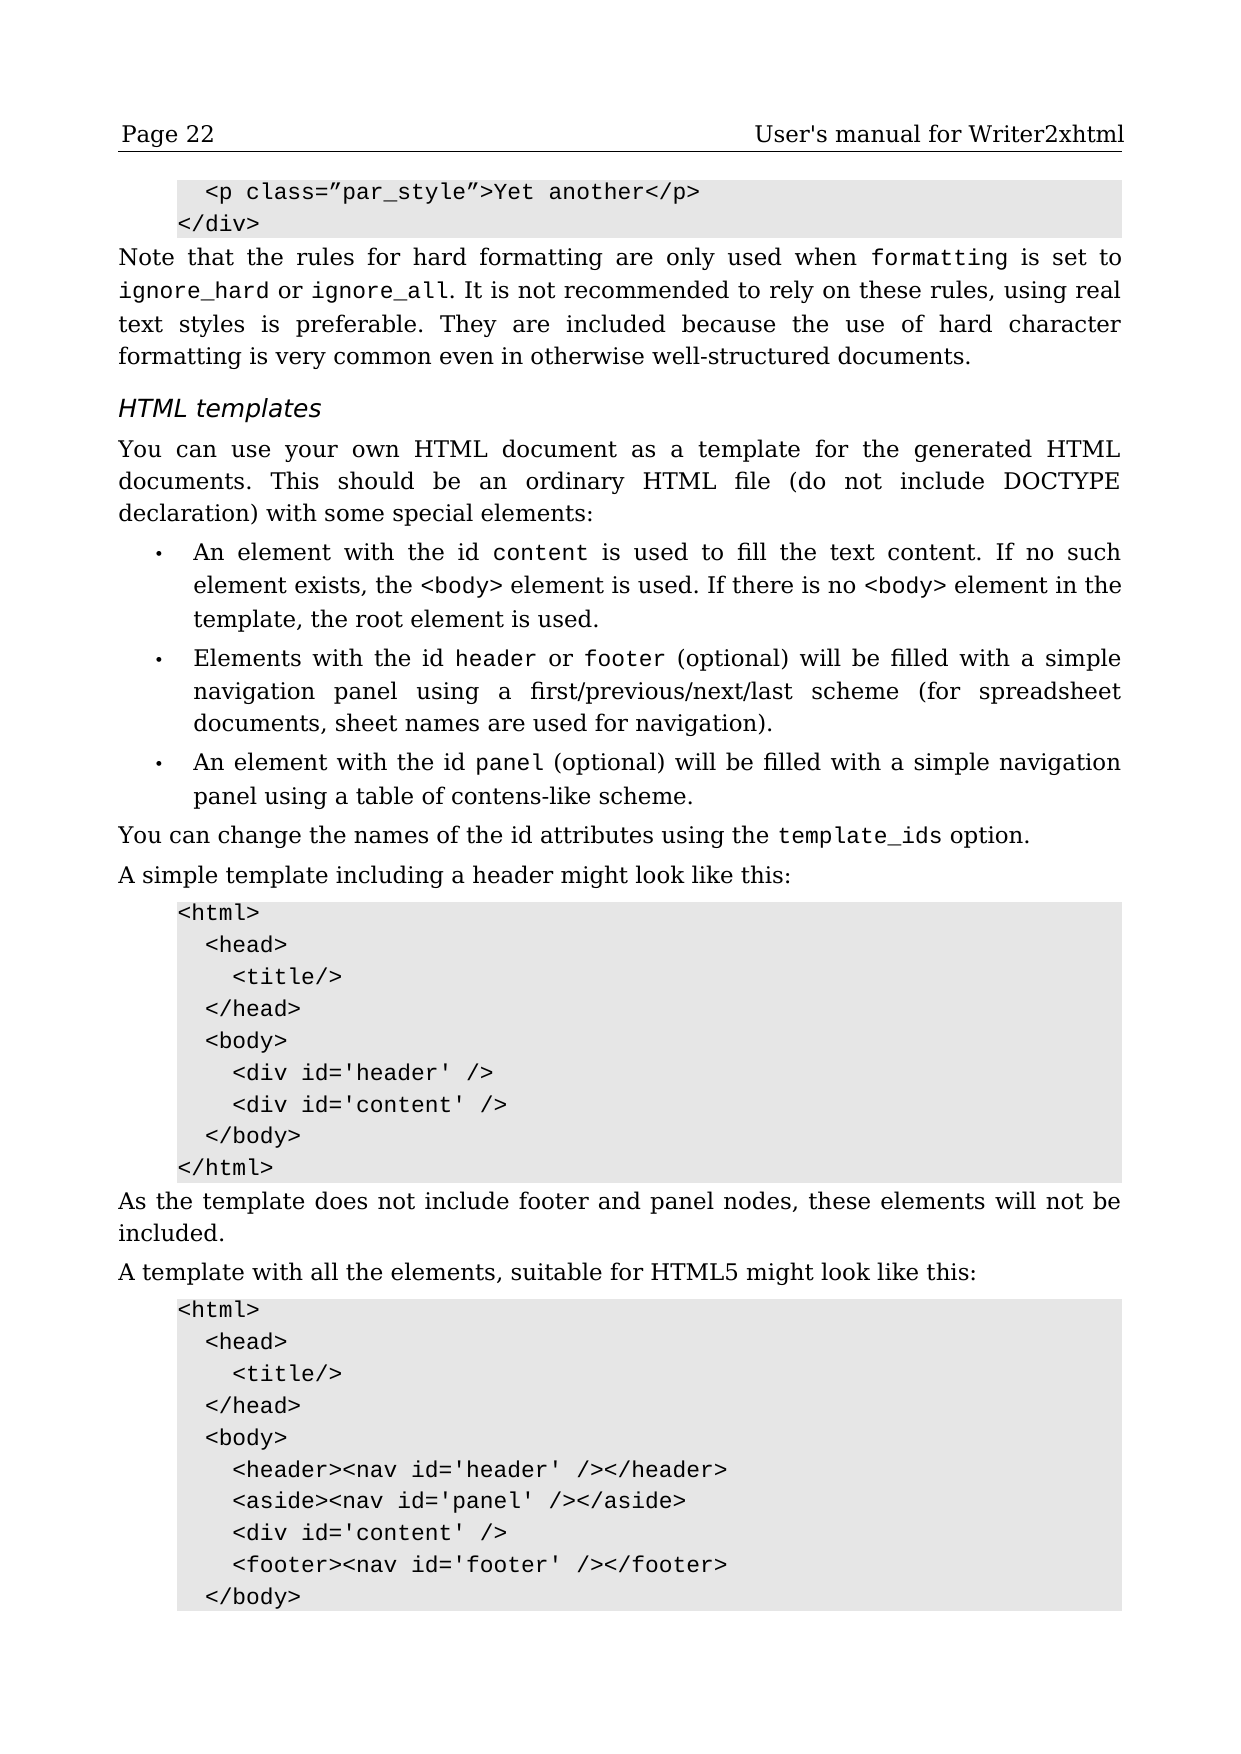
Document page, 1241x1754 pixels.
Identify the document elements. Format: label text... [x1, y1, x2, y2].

text <body> [177, 1029, 1122, 1055]
text </head> [177, 997, 1122, 1023]
text As the template does not include footer and panel nodes, these elements will not be included. [118, 1188, 1122, 1247]
text </head> [177, 1394, 1122, 1420]
text <title/> [177, 1362, 1122, 1388]
text </html> [177, 1157, 1122, 1183]
text <div id='content' /> [177, 1093, 1122, 1119]
text </body> [177, 1586, 1122, 1611]
text <head> [177, 933, 1122, 959]
text A template with all the elements, suitable for HTML5 might look like this: [118, 1259, 1122, 1286]
text <div id='content' /> [177, 1522, 1122, 1548]
text <title/> [177, 965, 1122, 991]
text <head> [177, 1331, 1122, 1356]
text Note that the rules for hard formatting are only used when formatting is set to ignore_hard or ignore_all. It is not recommended to rely on these rules, using real text styles is preferable. They are included because the use of hard character formatting is very common even in otherwise well-structured documents. [118, 244, 1122, 369]
list An element with the id content is used to fill the text content. If no such element exists, the <body> element is used. If there is no <body> element in the template, the root element is used. [156, 539, 1122, 633]
text You can change the names of the id attributes using the template_ids option. [118, 822, 1122, 850]
text <html> [177, 1299, 1122, 1324]
text </div> [177, 212, 1122, 238]
text <aside><nav id='panel' /></aside> [177, 1490, 1122, 1516]
text <footer><nav id='footer' /></footer> [177, 1554, 1122, 1579]
text <div id='header' /> [177, 1061, 1122, 1087]
text <body> [177, 1426, 1122, 1452]
text <header><nav id='header' /></header> [177, 1458, 1122, 1484]
text A simple template including a header might look like this: [118, 863, 1122, 889]
list An element with the id panel (optional) will be filled with a simple navigation panel using a table of contens-like scheme. [156, 749, 1122, 810]
list Elements with the id header or footer (optional) will be filled with a simple navigation panel using a first/previous/next/last scheme (for spreadsheet documents, sheet names are used for navigation). [156, 645, 1122, 737]
text You can use your own HTML document as a template for the generated HTML documents. This should be an ordinary HTML file (do not include DOCTYPE declaration) with some special elements: [118, 436, 1122, 527]
text </body> [177, 1125, 1122, 1151]
text <html> [177, 902, 1122, 928]
subtitle HTML templates [118, 394, 1122, 424]
text <p class=”par_style”>Yet another</p> [177, 180, 1122, 206]
